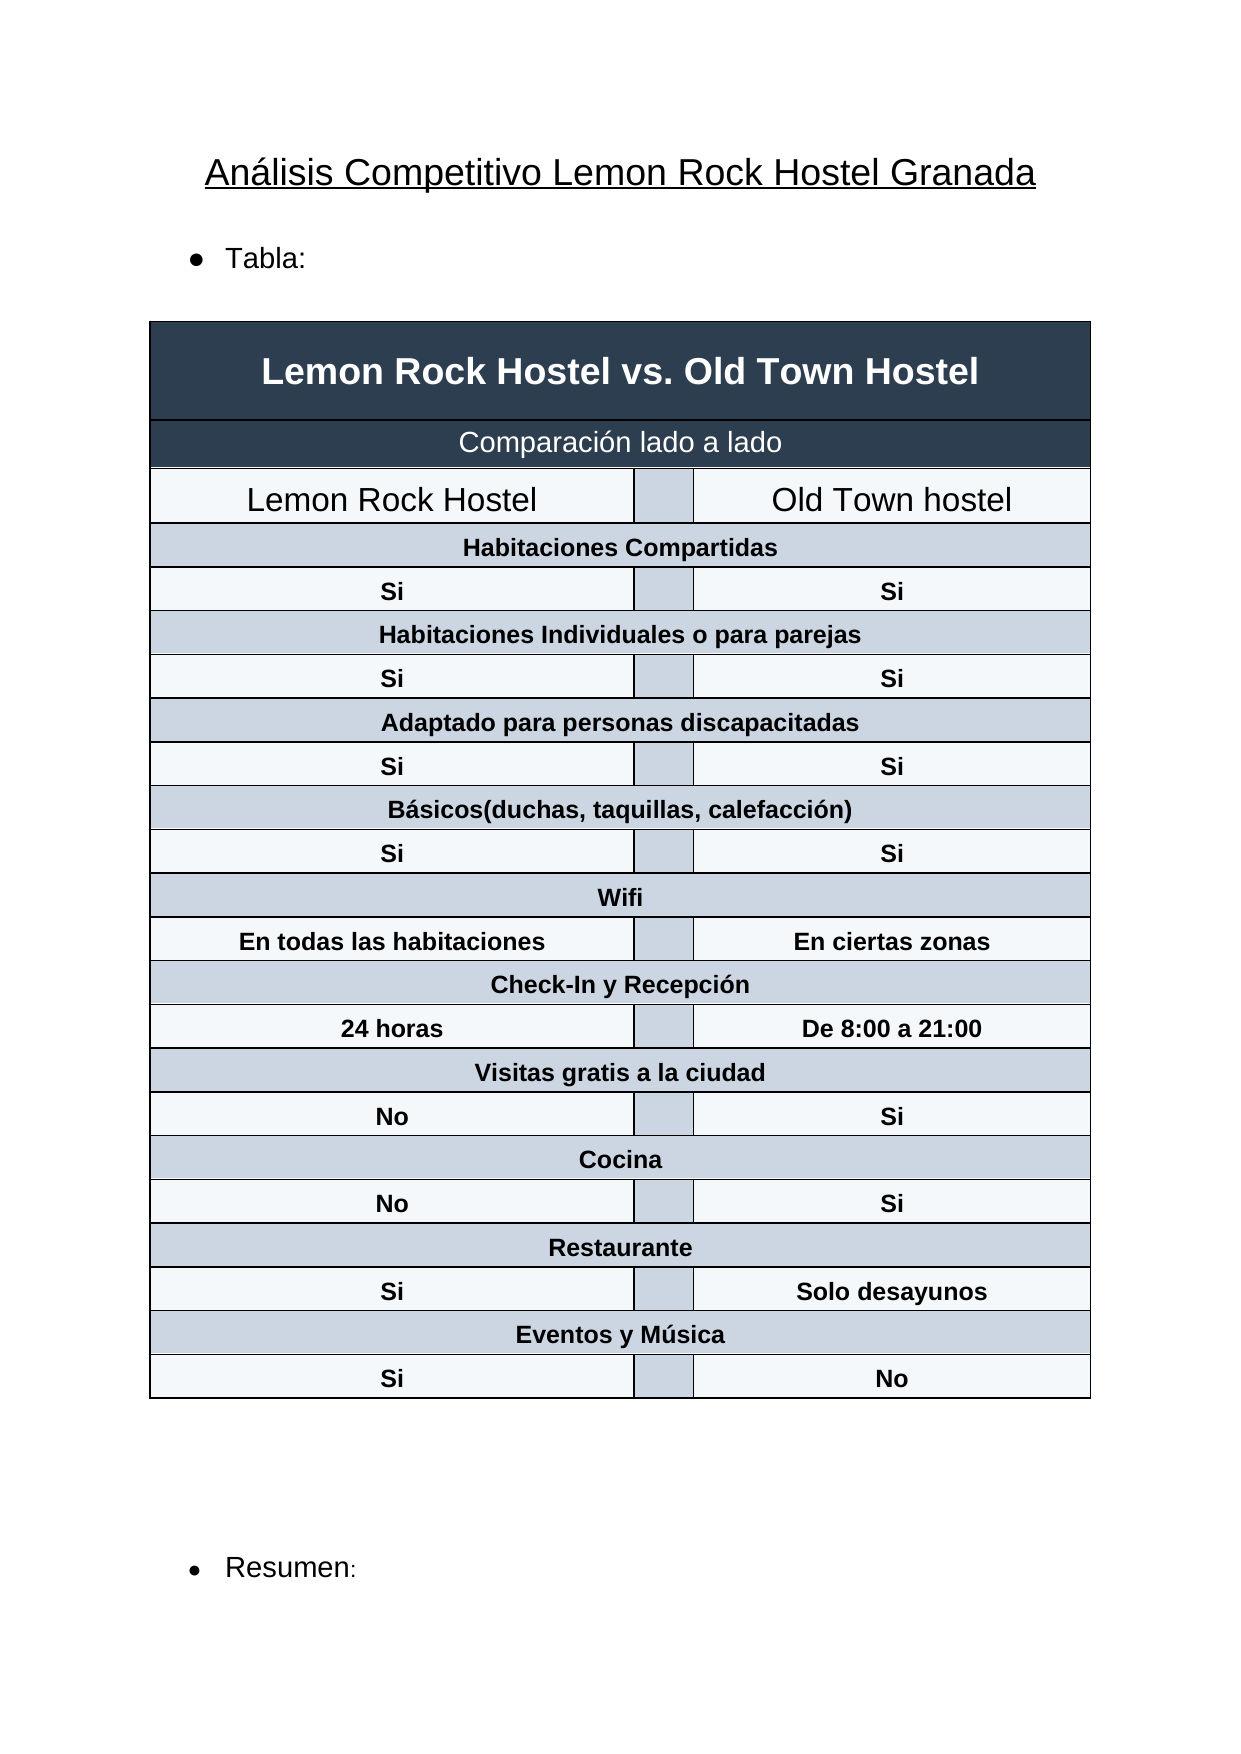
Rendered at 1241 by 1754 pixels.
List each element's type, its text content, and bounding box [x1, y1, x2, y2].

table_cell No [694, 1355, 1090, 1397]
table_cell Básicos(duchas, taquillas, calefacción) [151, 786, 1090, 828]
table_cell No [151, 1180, 633, 1222]
table_cell Solo desayunos [694, 1268, 1090, 1310]
table_cell Check-In y Recepción [151, 961, 1090, 1003]
table_cell Lemon Rock Hostel [151, 469, 633, 522]
table_cell [635, 1093, 693, 1135]
table_cell Si [151, 743, 633, 785]
table_cell Si [694, 830, 1090, 872]
table_cell De 8:00 a 21:00 [694, 1005, 1090, 1047]
table_cell Old Town hostel [694, 469, 1090, 522]
table_cell Habitaciones Individuales o para parejas [151, 611, 1090, 653]
table_cell Eventos y Música [151, 1311, 1090, 1353]
table_cell Adaptado para personas discapacitadas [151, 699, 1090, 741]
table_cell [635, 743, 693, 785]
table_cell Si [151, 1355, 633, 1397]
table_cell En ciertas zonas [694, 918, 1090, 960]
table_cell Comparación lado a lado [151, 421, 1090, 467]
table_cell Si [151, 1268, 633, 1310]
table_cell [635, 1355, 693, 1397]
table_cell Si [151, 568, 633, 610]
table_cell [635, 655, 693, 697]
table_header Lemon Rock Hostel vs. Old Town Hostel [151, 322, 1090, 419]
table_cell Si [151, 830, 633, 872]
table_cell Restaurante [151, 1224, 1090, 1266]
table_cell [635, 830, 693, 872]
table_cell [635, 1005, 693, 1047]
table_cell Wifi [151, 874, 1090, 916]
list Tabla: [187, 241, 1090, 274]
table_cell 24 horas [151, 1005, 633, 1047]
table_cell [635, 568, 693, 610]
table_cell En todas las habitaciones [151, 918, 633, 960]
table_cell Cocina [151, 1136, 1090, 1178]
table_cell Habitaciones Compartidas [151, 524, 1090, 566]
table_cell [635, 1268, 693, 1310]
table_cell Si [694, 743, 1090, 785]
text Análisis Competitivo Lemon Rock Hostel Granada [150, 150, 1090, 193]
table_cell Si [694, 1093, 1090, 1135]
table_cell No [151, 1093, 633, 1135]
table_cell Si [694, 568, 1090, 610]
table_cell [635, 918, 693, 960]
table_cell [635, 1180, 693, 1222]
table_cell [635, 469, 693, 522]
table_cell Si [151, 655, 633, 697]
list Resumen: [187, 1550, 1090, 1583]
table_cell Si [694, 655, 1090, 697]
table_cell Si [694, 1180, 1090, 1222]
table_cell Visitas gratis a la ciudad [151, 1049, 1090, 1091]
